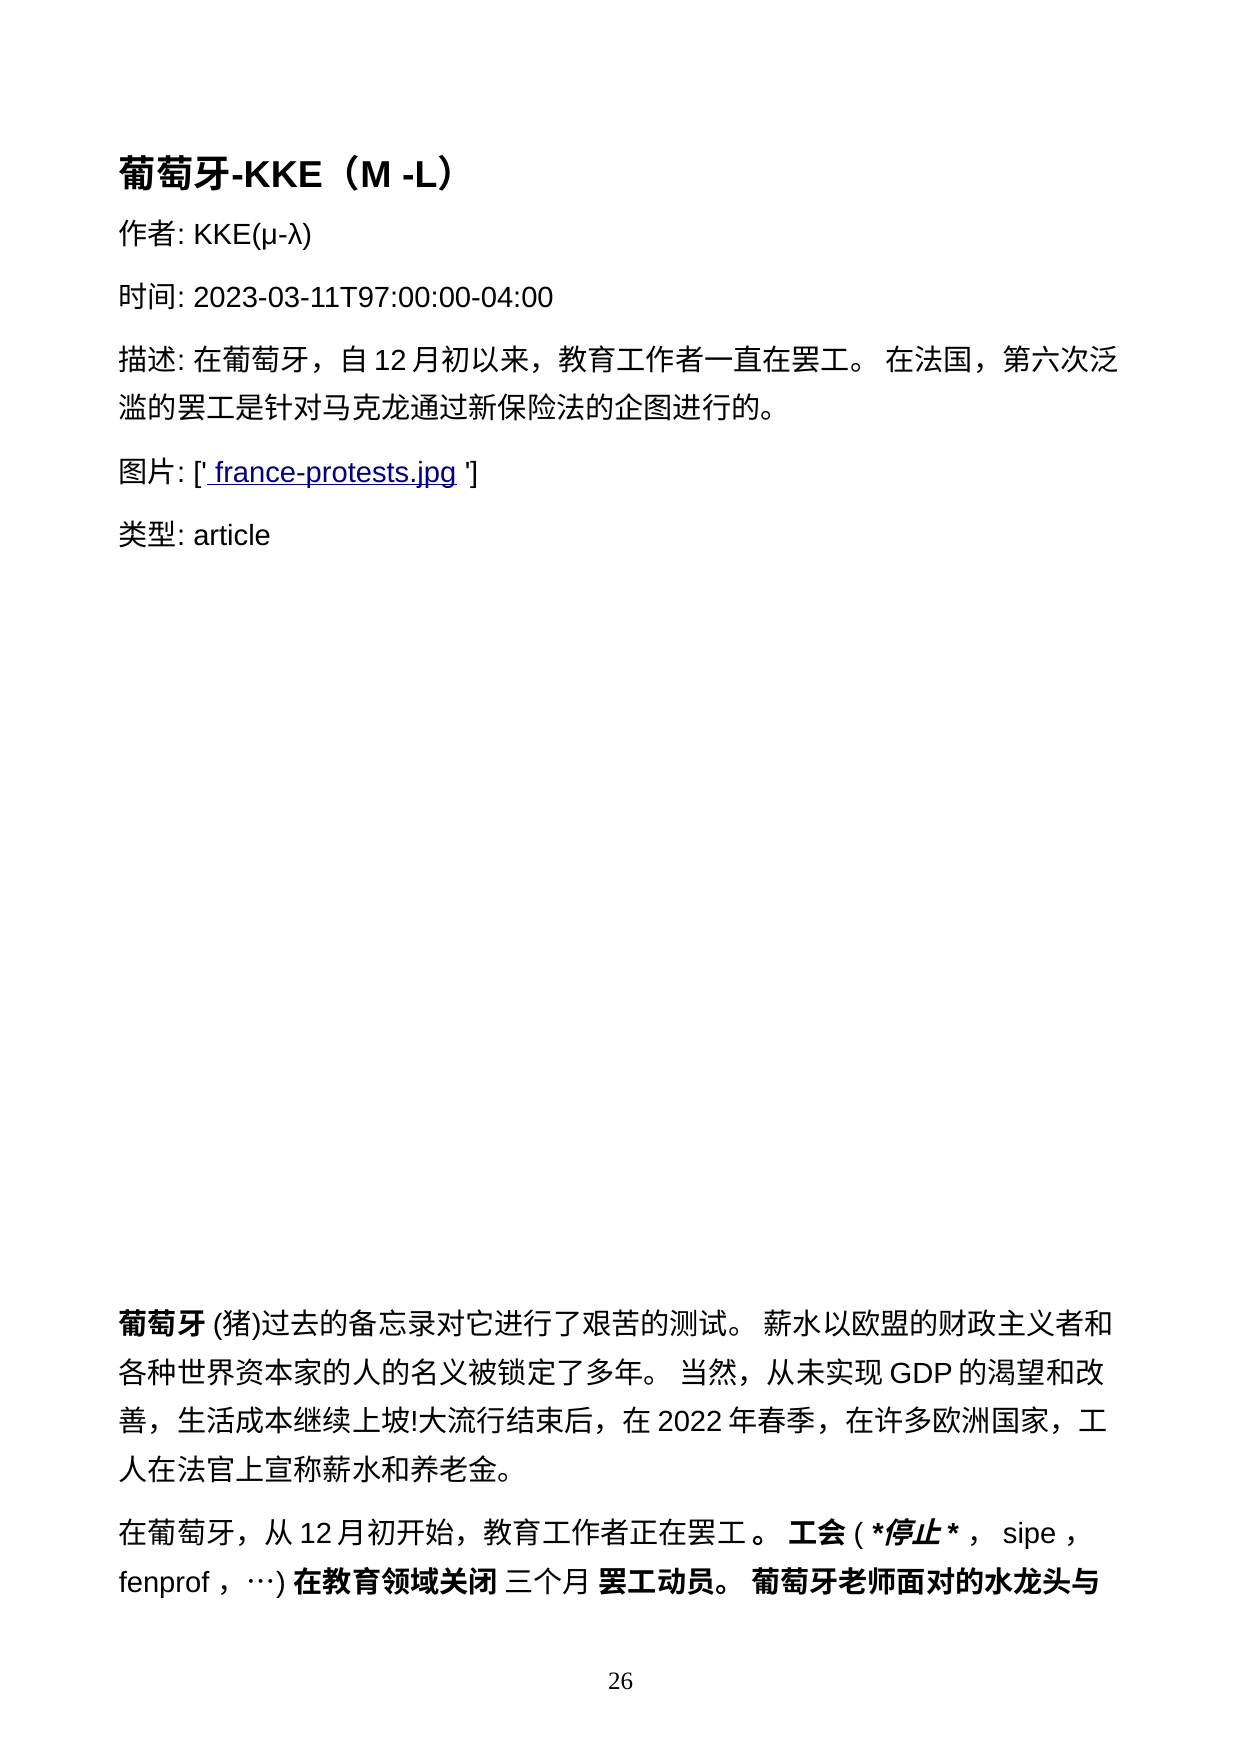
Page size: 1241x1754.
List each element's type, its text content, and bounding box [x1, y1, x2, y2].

text 作者: ΚΚΕ(μ-λ) [118, 210, 1122, 253]
text 图片: [' france-protests.jpg '] [118, 448, 1122, 491]
text 时间: 2023-03-11T97:00:00-04:00 [118, 273, 1122, 316]
text 描述: 在葡萄牙，自12月初以来，教育工作者一直在罢工。 在法国，第六次泛滥的罢工是针对马克龙通过新保险法的企图进行的。 [118, 337, 1122, 427]
subtitle 葡萄牙-KKE（M -L） [118, 143, 1122, 198]
text 类型: article [118, 511, 1122, 554]
text 在葡萄牙，从12月初开始，教育工作者正在罢工 。 工会 ( *停止 * ， sipe ， fenprof ，…) 在教育领域关闭 三个月 罢工动员。 葡萄牙老师面对的水龙头与 [118, 1509, 1122, 1600]
text 葡萄牙 (猪)过去的备忘录对它进行了艰苦的测试。 薪水以欧盟的财政主义者和各种世界资本家的人的名义被锁定了多年。 当然，从未实现GDP的渴望和改善，生活成本继续上坡!大流行结束后，在2022年春季，在许多欧洲国家，工人在法官上宣称薪水和养老金。 [118, 574, 1122, 1489]
